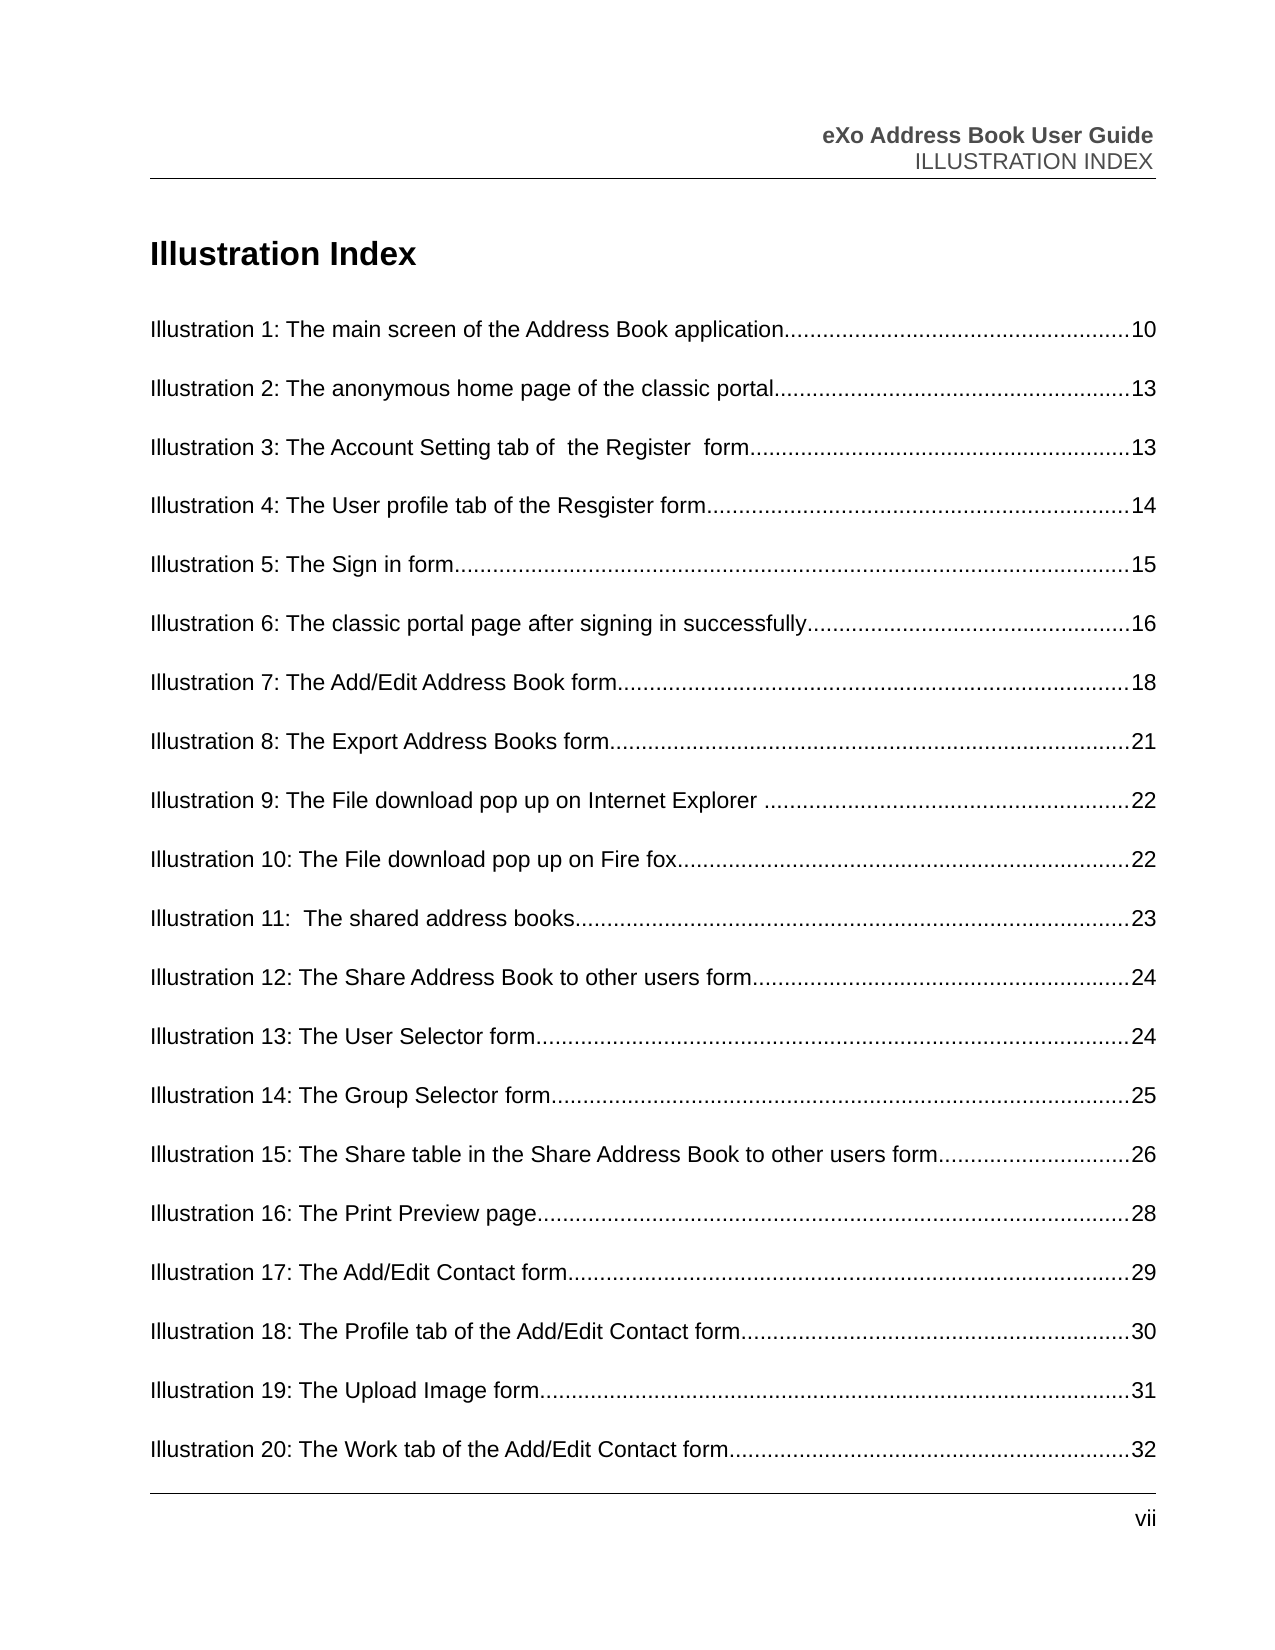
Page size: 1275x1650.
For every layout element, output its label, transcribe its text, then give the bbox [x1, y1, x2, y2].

text Illustration 18: The Profile tab of the Add/Edit Contact form 30 [150, 1318, 1156, 1344]
text Illustration 1: The main screen of the Address Book application 10 [150, 316, 1156, 342]
text Illustration 16: The Print Preview page 28 [150, 1200, 1156, 1226]
text Illustration 20: The Work tab of the Add/Edit Contact form 32 [150, 1436, 1156, 1462]
text Illustration 4: The User profile tab of the Resgister form 14 [150, 492, 1156, 519]
text Illustration 8: The Export Address Books form 21 [150, 728, 1156, 755]
text Illustration 12: The Share Address Book to other users form 24 [150, 964, 1156, 991]
text Illustration 5: The Sign in form 15 [150, 551, 1156, 578]
text Illustration 10: The File download pop up on Fire fox 22 [150, 846, 1156, 873]
text Illustration 17: The Add/Edit Contact form 29 [150, 1259, 1156, 1285]
text Illustration 19: The Upload Image form 31 [150, 1377, 1156, 1403]
text Illustration 2: The anonymous home page of the classic portal 13 [150, 374, 1156, 401]
subtitle Illustration Index [150, 233, 1156, 272]
text Illustration 7: The Add/Edit Address Book form 18 [150, 669, 1156, 696]
text Illustration 3: The Account Setting tab of the Register form 13 [150, 433, 1156, 460]
text Illustration 9: The File download pop up on Internet Explorer 22 [150, 787, 1156, 814]
text Illustration 11: The shared address books 23 [150, 905, 1156, 932]
text Illustration 6: The classic portal page after signing in successfully 16 [150, 610, 1156, 637]
text Illustration 15: The Share table in the Share Address Book to other users form 26 [150, 1141, 1156, 1167]
text Illustration 13: The User Selector form 24 [150, 1023, 1156, 1049]
text Illustration 14: The Group Selector form 25 [150, 1082, 1156, 1108]
